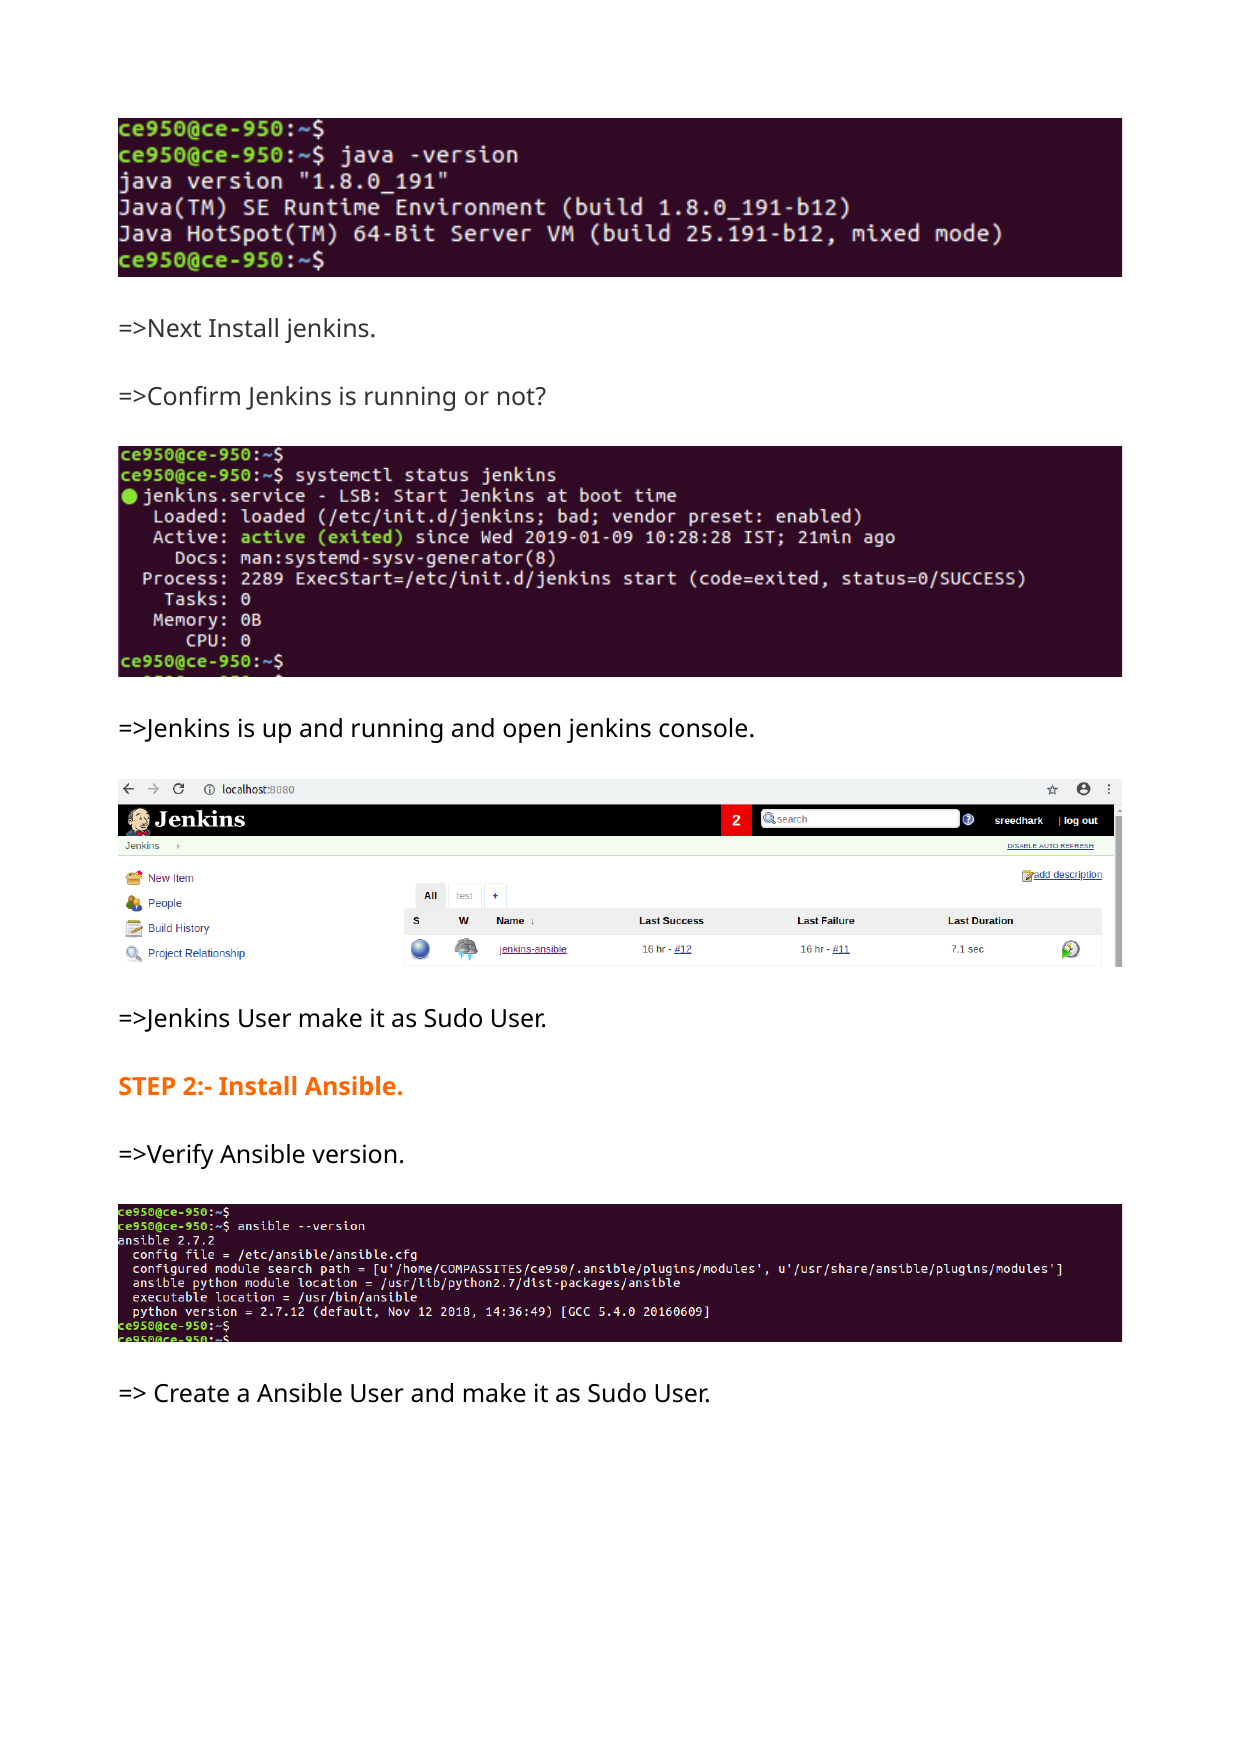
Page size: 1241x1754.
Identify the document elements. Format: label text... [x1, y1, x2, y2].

text =>Jenkins User make it as Sudo User. [118, 1000, 1122, 1034]
text =>Verify Ansible version. [118, 1136, 1122, 1171]
picture [118, 118, 1123, 277]
text STEP 2:- Install Ansible. [118, 1068, 1122, 1102]
picture [118, 779, 1123, 967]
text => Create a Ansible User and make it as Sudo User. [118, 1376, 1122, 1410]
text =>Jenkins is up and running and open jenkins console. [118, 711, 1122, 745]
picture [118, 446, 1123, 677]
text =>Confirm Jenkins is running or not? [118, 379, 1122, 413]
picture [118, 1204, 1123, 1342]
text =>Next Install jenkins. [118, 311, 1122, 344]
